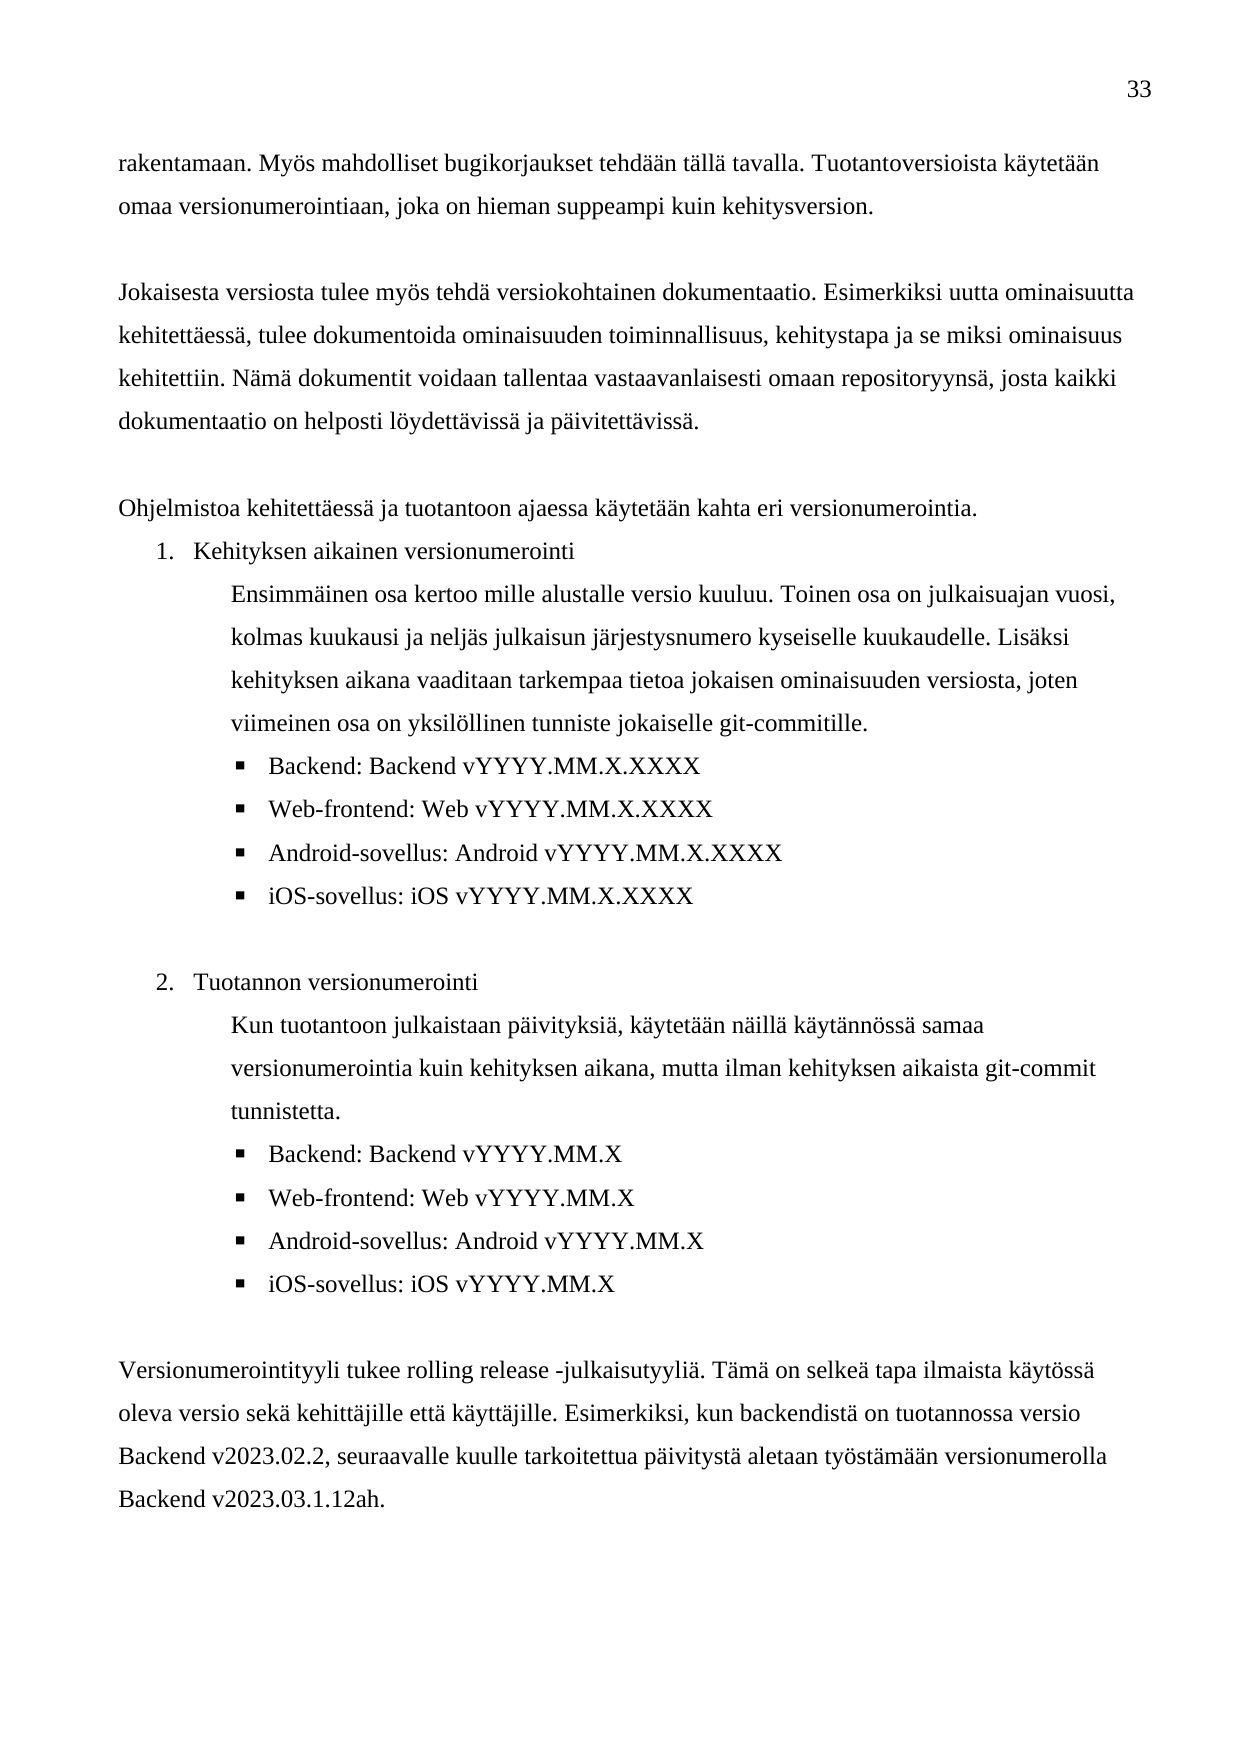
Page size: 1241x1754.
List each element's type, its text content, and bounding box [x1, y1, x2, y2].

list Web-frontend: Web vYYYY.MM.X.XXXX [231, 794, 1152, 823]
list Android-sovellus: Android vYYYY.MM.X.XXXX [231, 838, 1152, 866]
list Ensimmäinen osa kertoo mille alustalle versio kuuluu. Toinen osa on julkaisuajan vuosi, kolmas kuukausi ja neljäs julkaisun järjestysnumero kyseiselle kuukaudelle. Lisäksi kehityksen aikana vaaditaan tarkempaa tietoa jokaisen ominaisuuden versiosta, joten viimeinen osa on yksilöllinen tunniste jokaiselle git-commitille. [193, 579, 1152, 737]
list Kun tuotantoon julkaistaan päivityksiä, käytetään näillä käytännössä samaa versionumerointia kuin kehityksen aikana, mutta ilman kehityksen aikaista git-commit tunnistetta. [193, 1010, 1152, 1125]
list Web-frontend: Web vYYYY.MM.X [231, 1183, 1152, 1211]
list Kehityksen aikainen versionumerointi [156, 536, 1152, 564]
list Backend: Backend vYYYY.MM.X.XXXX [231, 751, 1152, 780]
list iOS-sovellus: iOS vYYYY.MM.X [231, 1269, 1152, 1298]
list Backend: Backend vYYYY.MM.X [231, 1139, 1152, 1168]
text Ohjelmistoa kehitettäessä ja tuotantoon ajaessa käytetään kahta eri versionumerointia. [118, 493, 1152, 521]
text Jokaisesta versiosta tulee myös tehdä versiokohtainen dokumentaatio. Esimerkiksi uutta ominaisuutta kehitettäessä, tulee dokumentoida ominaisuuden toiminnallisuus, kehitystapa ja se miksi ominaisuus kehitettiin. Nämä dokumentit voidaan tallentaa vastaavanlaisesti omaan repositoryynsä, josta kaikki dokumentaatio on helposti löydettävissä ja päivitettävissä. [118, 277, 1152, 435]
text Versionumerointityyli tukee rolling release -julkaisutyyliä. Tämä on selkeä tapa ilmaista käytössä oleva versio sekä kehittäjille että käyttäjille. Esimerkiksi, kun backendistä on tuotannossa versio Backend v2023.02.2, seuraavalle kuulle tarkoitettua päivitystä aletaan työstämään versionumerolla Backend v2023.03.1.12ah. [118, 1355, 1152, 1513]
text rakentamaan. Myös mahdolliset bugikorjaukset tehdään tällä tavalla. Tuotantoversioista käytetään omaa versionumerointiaan, joka on hieman suppeampi kuin kehitysversion. [118, 148, 1152, 219]
list Android-sovellus: Android vYYYY.MM.X [231, 1226, 1152, 1254]
list iOS-sovellus: iOS vYYYY.MM.X.XXXX [231, 881, 1152, 909]
list Tuotannon versionumerointi [156, 967, 1152, 996]
